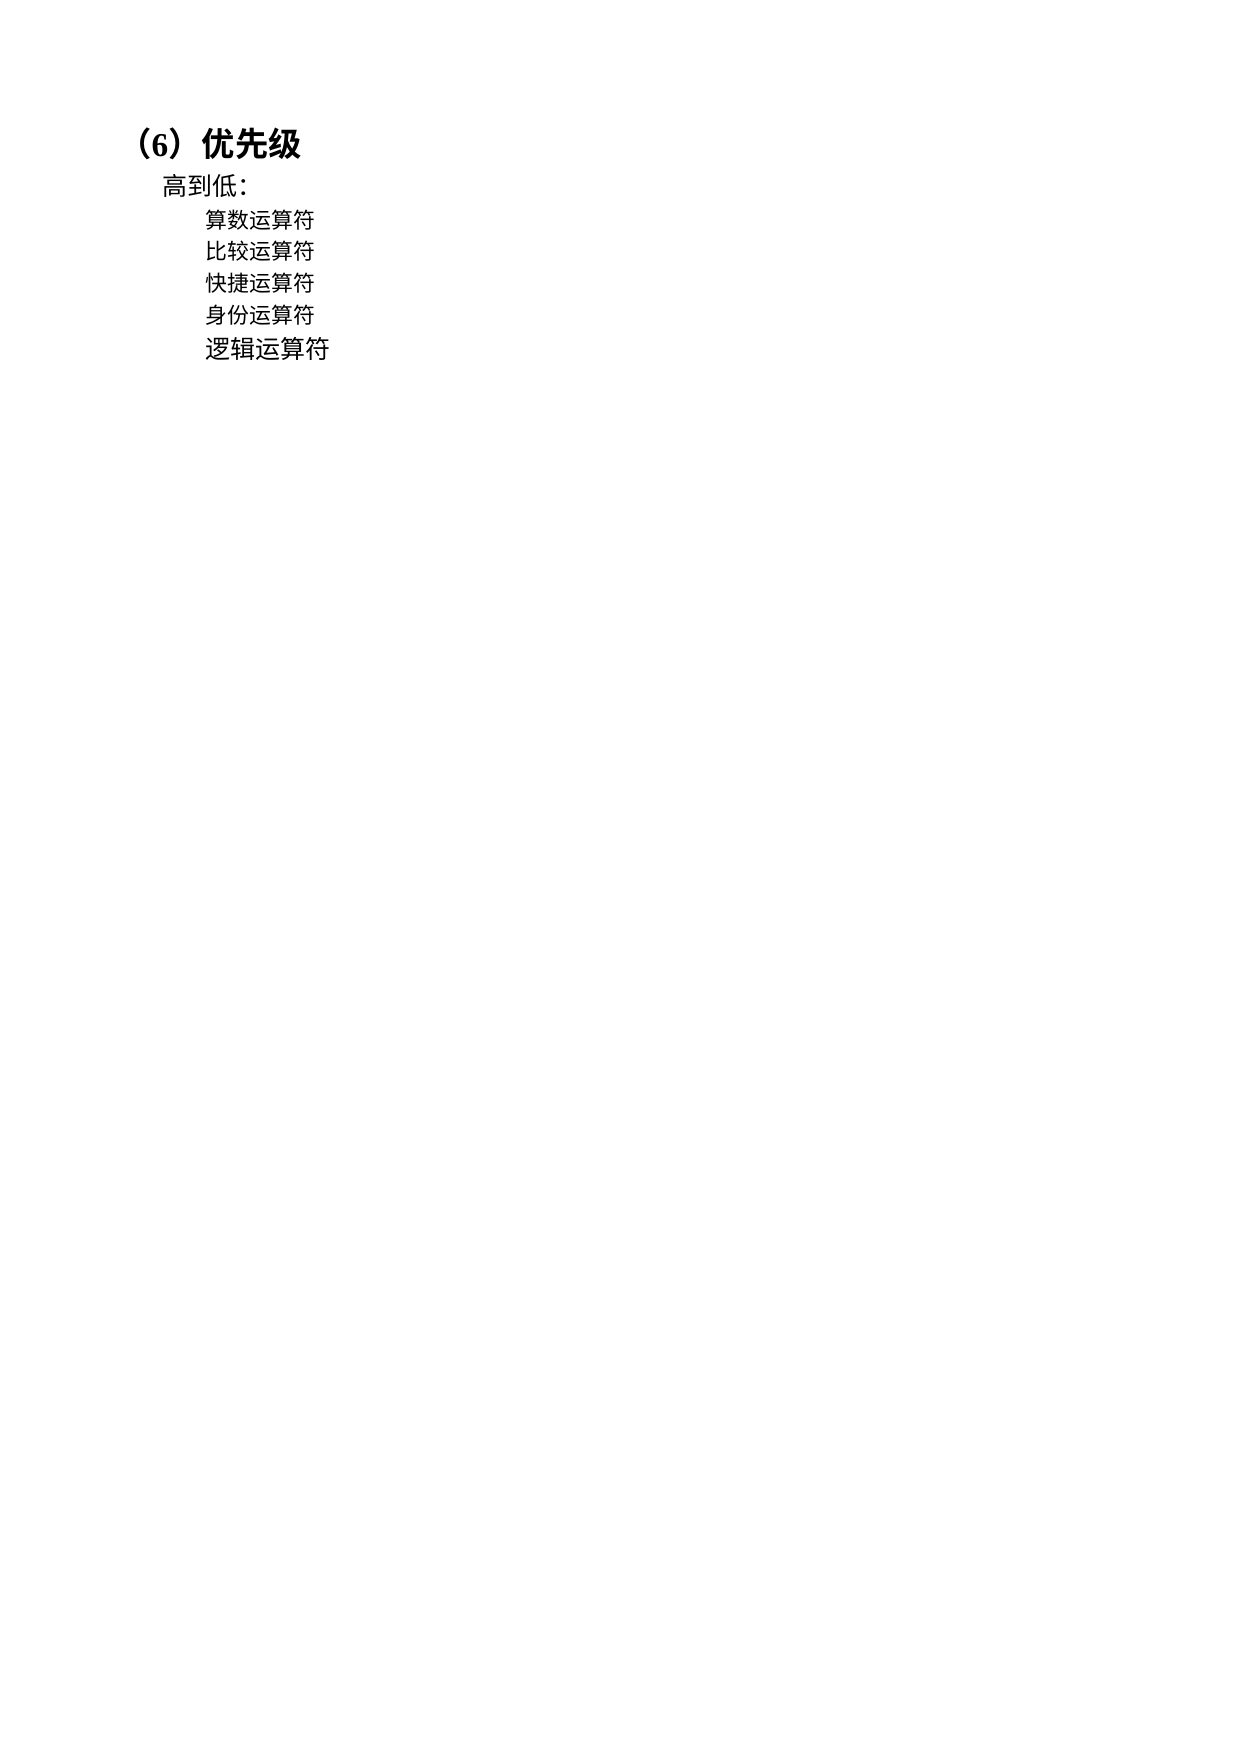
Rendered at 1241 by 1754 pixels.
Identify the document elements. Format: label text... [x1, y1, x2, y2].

text 快捷运算符 [162, 266, 1122, 298]
text 比较运算符 [162, 234, 1122, 266]
text 算数运算符 [162, 203, 1122, 234]
text 逻辑运算符 [162, 329, 1122, 366]
subtitle （6）优先级 [118, 118, 1122, 166]
text 高到低： [118, 166, 1122, 203]
text 身份运算符 [162, 298, 1122, 329]
